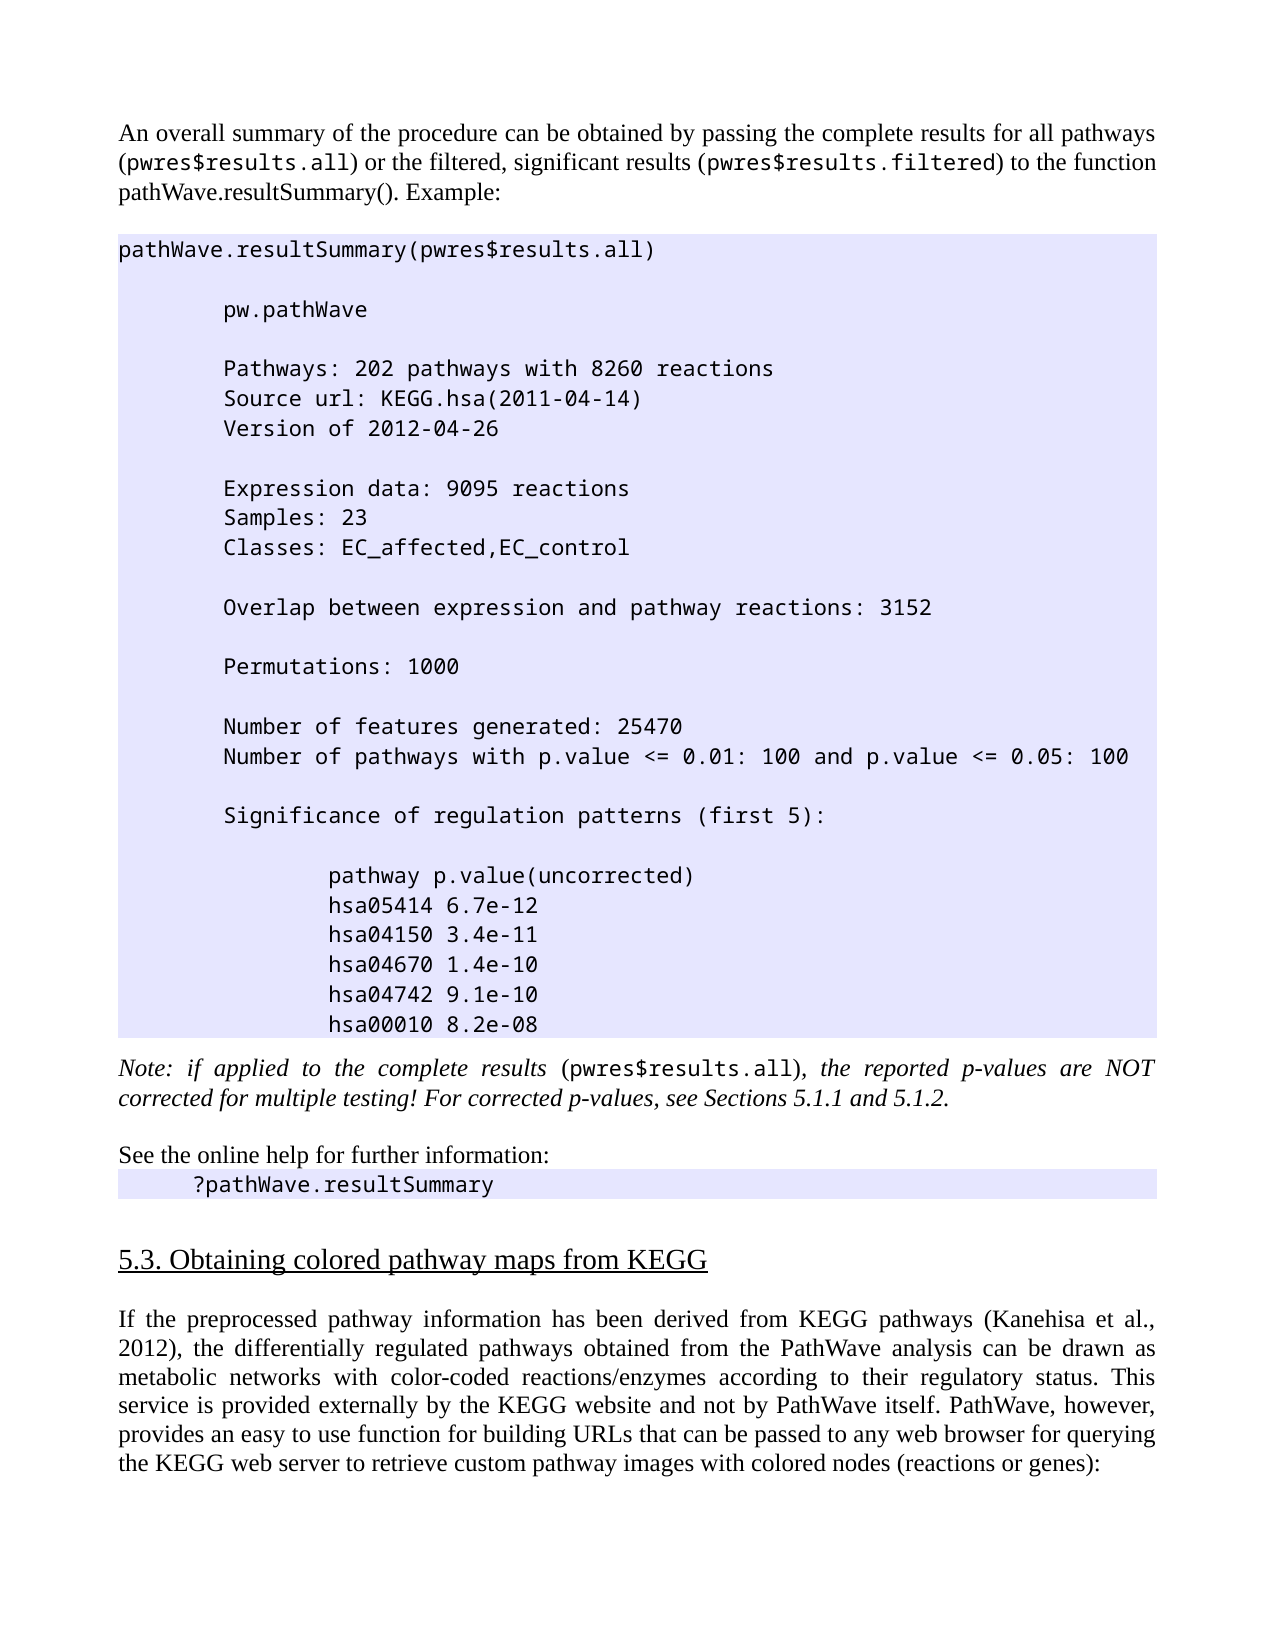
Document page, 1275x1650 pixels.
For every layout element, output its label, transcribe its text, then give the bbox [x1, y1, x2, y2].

text Note: if applied to the complete results (pwres$results.all), the reported p-values are NOT corrected for multiple testing! For corrected p-values, see Sections 5.1.1 and 5.1.2. [118, 1053, 1157, 1111]
text hsa04150 3.4e-11 [118, 919, 1157, 949]
text pathWave.resultSummary(pwres$results.all) [118, 234, 1157, 264]
text Permutations: 1000 [118, 651, 1157, 681]
text If the preprocessed pathway information has been derived from KEGG pathways (Kanehisa et al., 2012), the differentially regulated pathways obtained from the PathWave analysis can be drawn as metabolic networks with color-coded reactions/enzymes according to their regulatory status. This service is provided externally by the KEGG website and not by PathWave itself. PathWave, however, provides an easy to use function for building URLs that can be passed to any web browser for querying the KEGG web server to retrieve custom pathway images with colored nodes (reactions or genes): [118, 1304, 1157, 1477]
text pathway p.value(uncorrected) [118, 860, 1157, 889]
text Pathways: 202 pathways with 8260 reactions [118, 353, 1157, 383]
text Number of pathways with p.value <= 0.01: 100 and p.value <= 0.05: 100 [118, 741, 1157, 770]
text Number of features generated: 25470 [118, 711, 1157, 741]
text See the online help for further information: [118, 1140, 1157, 1169]
text 5.3. Obtaining colored pathway maps from KEGG [118, 1242, 1157, 1275]
text Classes: EC_affected,EC_control [118, 532, 1157, 562]
text Version of 2012-04-26 [118, 413, 1157, 443]
text hsa04742 9.1e-10 [118, 979, 1157, 1009]
text pw.pathWave [118, 294, 1157, 323]
text An overall summary of the procedure can be obtained by passing the complete results for all pathways (pwres$results.all) or the filtered, significant results (pwres$results.filtered) to the function pathWave.resultSummary(). Example: [118, 118, 1157, 205]
text hsa00010 8.2e-08 [118, 1009, 1157, 1038]
text ?pathWave.resultSummary [118, 1169, 1157, 1199]
text hsa04670 1.4e-10 [118, 949, 1157, 979]
text Overlap between expression and pathway reactions: 3152 [118, 592, 1157, 621]
text Samples: 23 [118, 502, 1157, 532]
text Expression data: 9095 reactions [118, 472, 1157, 502]
text Source url: KEGG.hsa(2011-04-14) [118, 383, 1157, 413]
text Significance of regulation patterns (first 5): [118, 800, 1157, 830]
text hsa05414 6.7e-12 [118, 889, 1157, 919]
